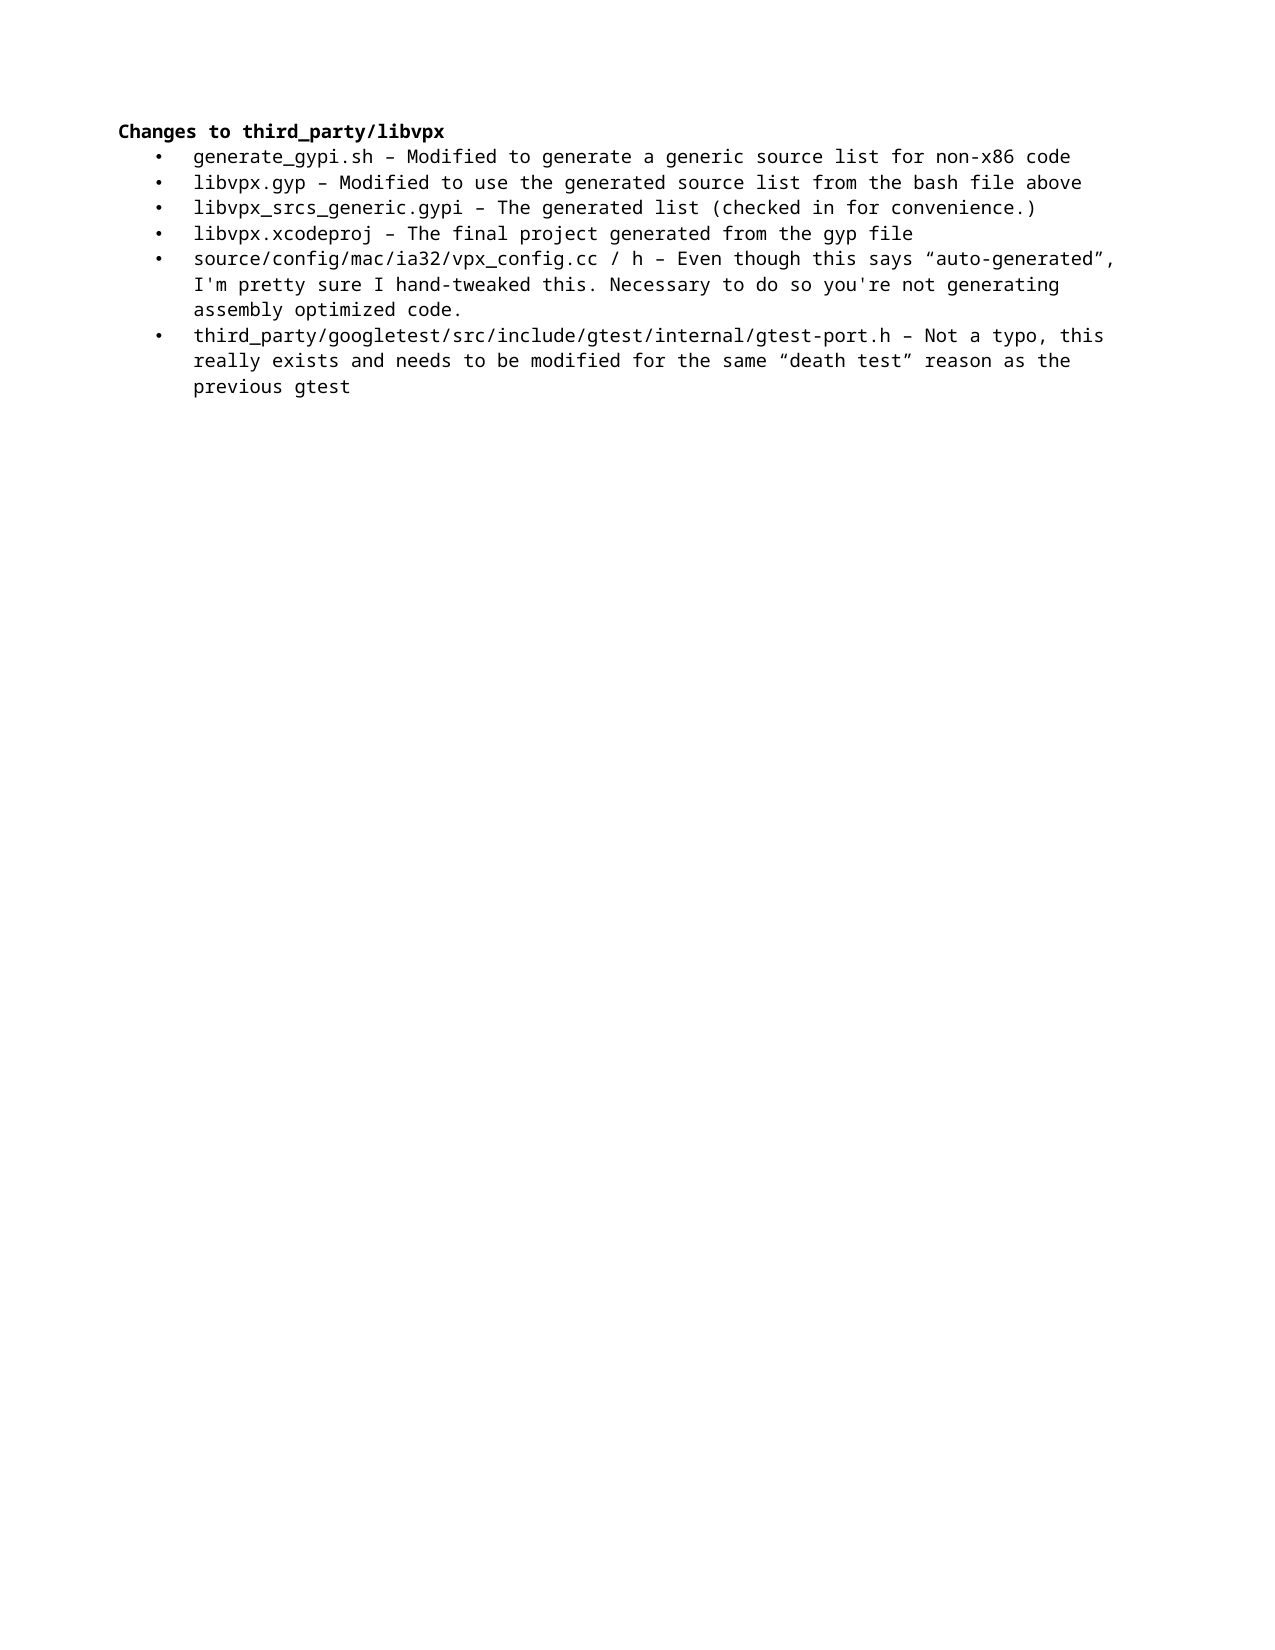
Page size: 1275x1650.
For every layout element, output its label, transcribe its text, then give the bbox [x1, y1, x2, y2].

list generate_gypi.sh – Modified to generate a generic source list for non-x86 code [156, 144, 1157, 169]
text Changes to third_party/libvpx [118, 118, 1157, 144]
list third_party/googletest/src/include/gtest/internal/gtest-port.h – Not a typo, this really exists and needs to be modified for the same “death test” reason as the previous gtest [156, 322, 1157, 399]
list source/config/mac/ia32/vpx_config.cc / h – Even though this says “auto-generated”, I'm pretty sure I hand-tweaked this. Necessary to do so you're not generating assembly optimized code. [156, 246, 1157, 322]
list libvpx_srcs_generic.gypi – The generated list (checked in for convenience.) [156, 195, 1157, 220]
list libvpx.xcodeproj – The final project generated from the gyp file [156, 220, 1157, 246]
list libvpx.gyp – Modified to use the generated source list from the bash file above [156, 169, 1157, 195]
